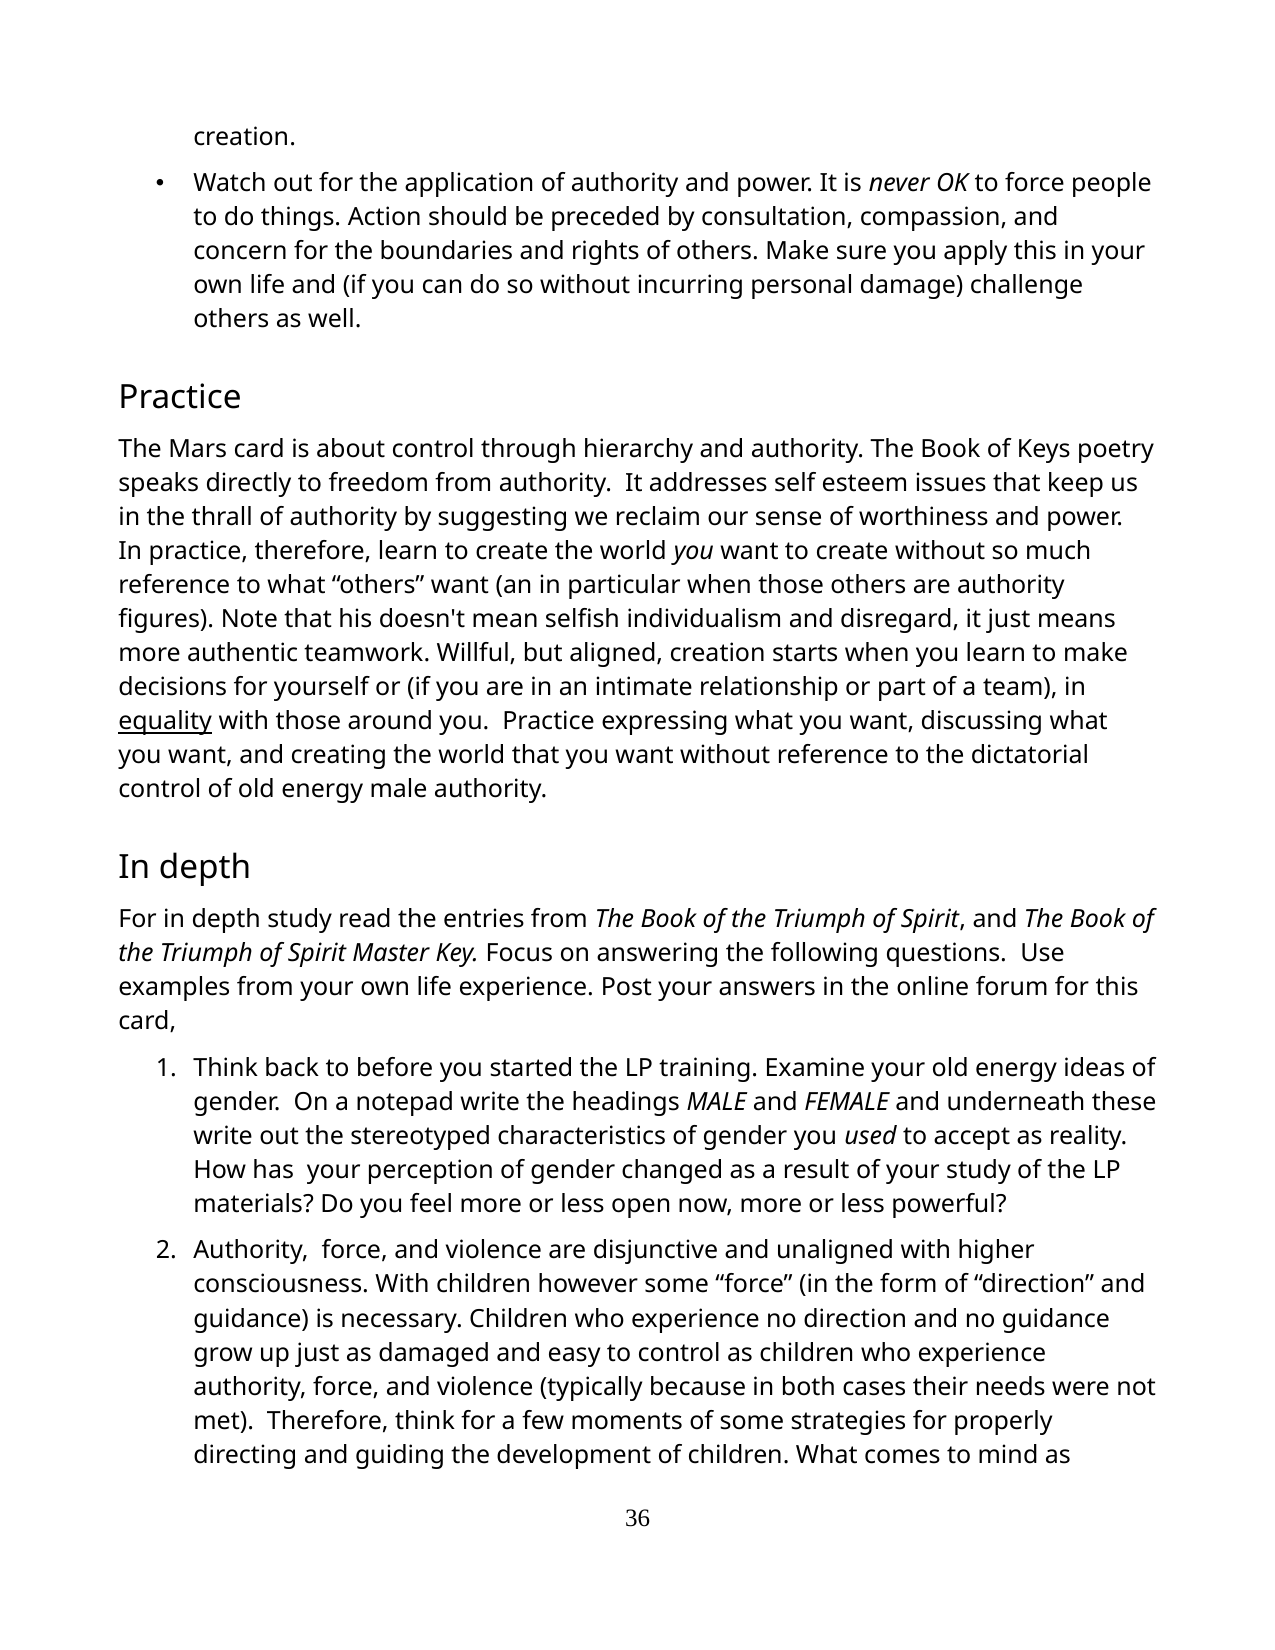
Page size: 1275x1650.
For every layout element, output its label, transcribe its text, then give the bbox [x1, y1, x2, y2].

list creation. [156, 118, 1157, 152]
text The Mars card is about control through hierarchy and authority. The Book of Keys poetry speaks directly to freedom from authority. It addresses self esteem issues that keep us in the thrall of authority by suggesting we reclaim our sense of worthiness and power. In practice, therefore, learn to create the world you want to create without so much reference to what “others” want (an in particular when those others are authority figures). Note that his doesn't mean selfish individualism and disregard, it just means more authentic teamwork. Willful, but aligned, creation starts when you learn to make decisions for yourself or (if you are in an intimate relationship or part of a team), in equality with those around you. Practice expressing what you want, discussing what you want, and creating the world that you want without reference to the dictatorial control of old energy male authority. [118, 430, 1157, 805]
subtitle Practice [118, 372, 1157, 418]
list Think back to before you started the LP training. Examine your old energy ideas of gender. On a notepad write the headings MALE and FEMALE and underneath these write out the stereotyped characteristics of gender you used to accept as reality. How has your perception of gender changed as a result of your study of the LP materials? Do you feel more or less open now, more or less powerful? [156, 1049, 1157, 1219]
list Authority, force, and violence are disjunctive and unaligned with higher consciousness. With children however some “force” (in the form of “direction” and guidance) is necessary. Children who experience no direction and no guidance grow up just as damaged and easy to control as children who experience authority, force, and violence (typically because in both cases their needs were not met). Therefore, think for a few moments of some strategies for properly directing and guiding the development of children. What comes to mind as [156, 1232, 1157, 1471]
list Watch out for the application of authority and power. It is never OK to force people to do things. Action should be preceded by consultation, compassion, and concern for the boundaries and rights of others. Make sure you apply this in your own life and (if you can do so without incurring personal damage) challenge others as well. [156, 165, 1157, 335]
text For in depth study read the entries from The Book of the Triumph of Spirit, and The Book of the Triumph of Spirit Master Key. Focus on answering the following questions. Use examples from your own life experience. Post your answers in the online forum for this card, [118, 901, 1157, 1037]
subtitle In depth [118, 843, 1157, 888]
